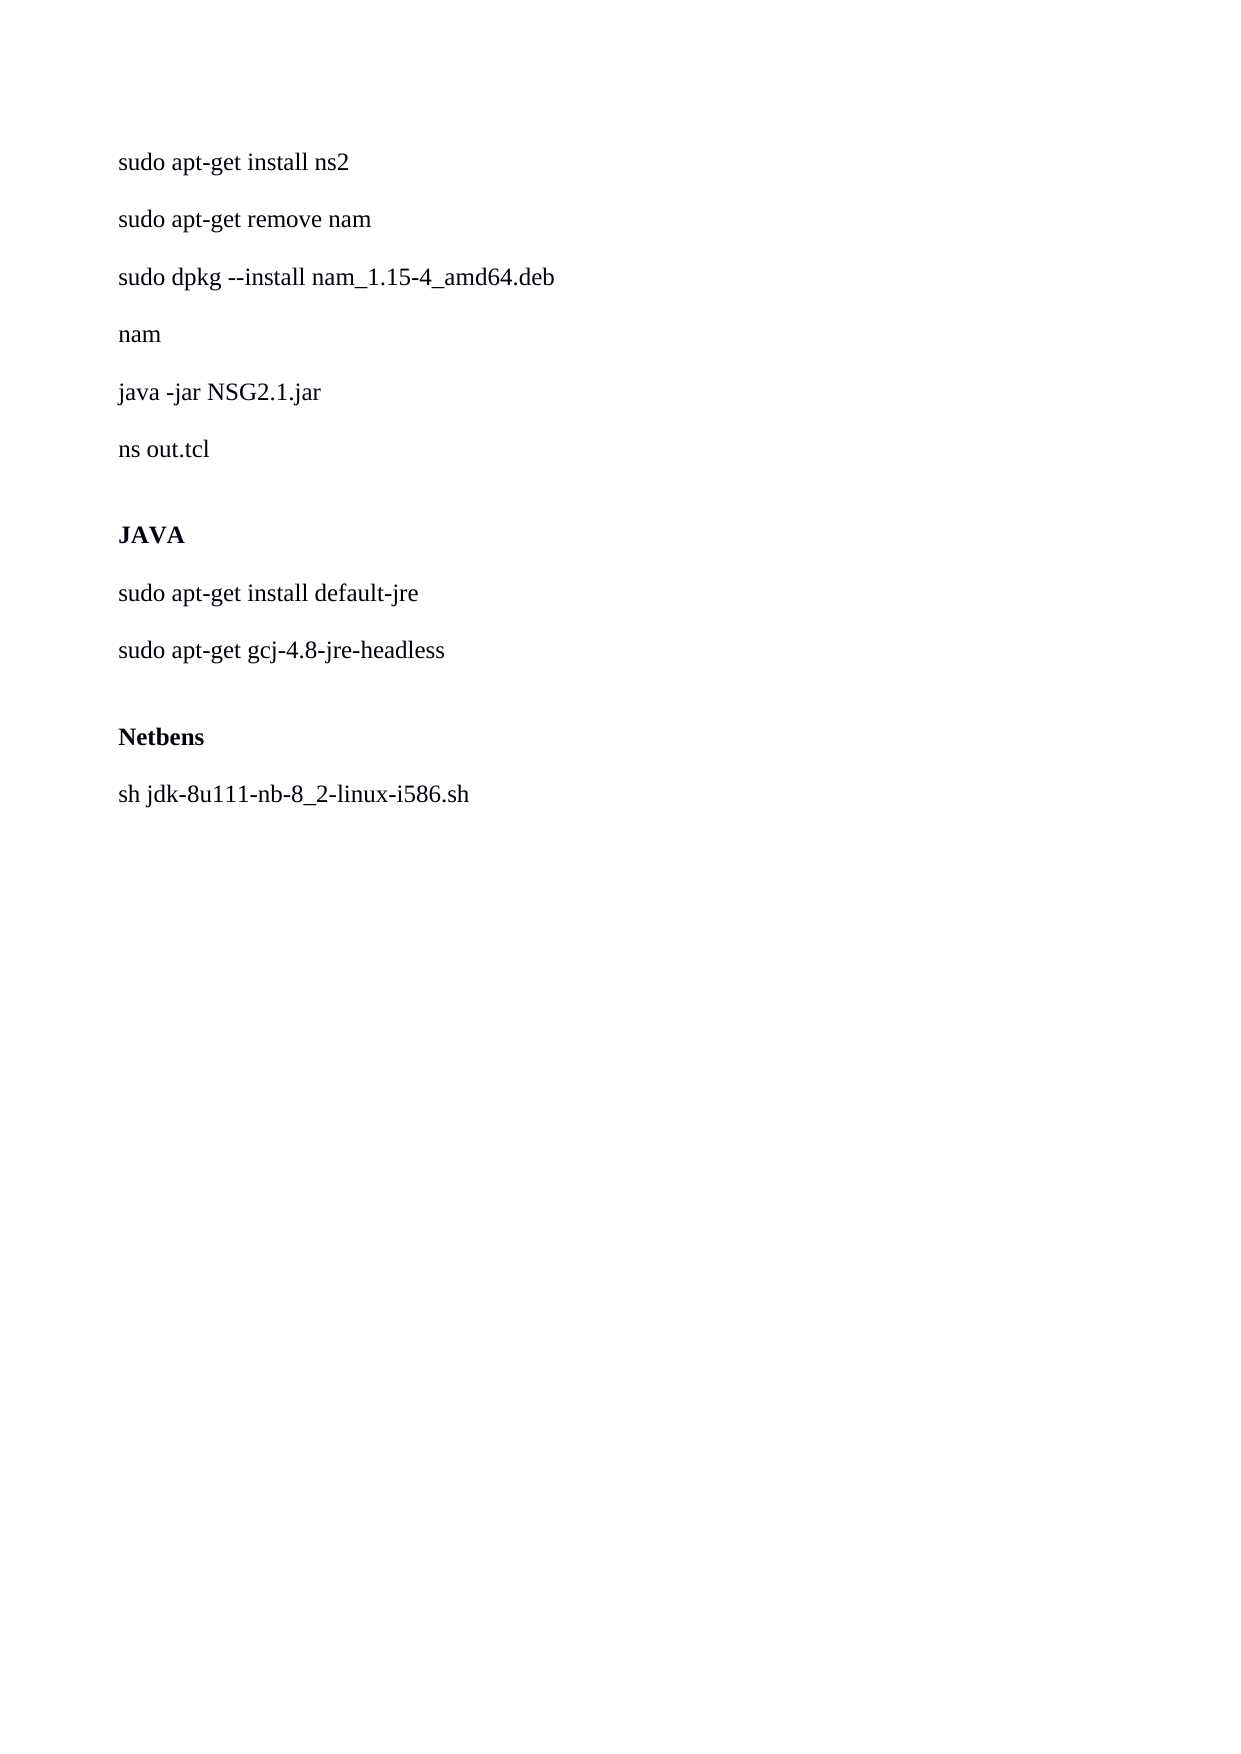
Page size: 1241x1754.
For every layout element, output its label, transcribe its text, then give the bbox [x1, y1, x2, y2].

text sudo apt-get install ns2 [118, 147, 1122, 176]
text sudo apt-get remove nam [118, 204, 1122, 233]
text JAVA [118, 521, 1122, 549]
text Netbens [118, 722, 1122, 751]
text sudo dpkg --install nam_1.15-4_amd64.deb [118, 262, 1122, 291]
text java -jar NSG2.1.jar [118, 377, 1122, 406]
text sudo apt-get install default-jre [118, 578, 1122, 607]
text sudo apt-get gcj-4.8-jre-headless [118, 636, 1122, 664]
text nam [118, 319, 1122, 348]
text sh jdk-8u111-nb-8_2-linux-i586.sh [118, 779, 1122, 808]
text ns out.tcl [118, 434, 1122, 463]
